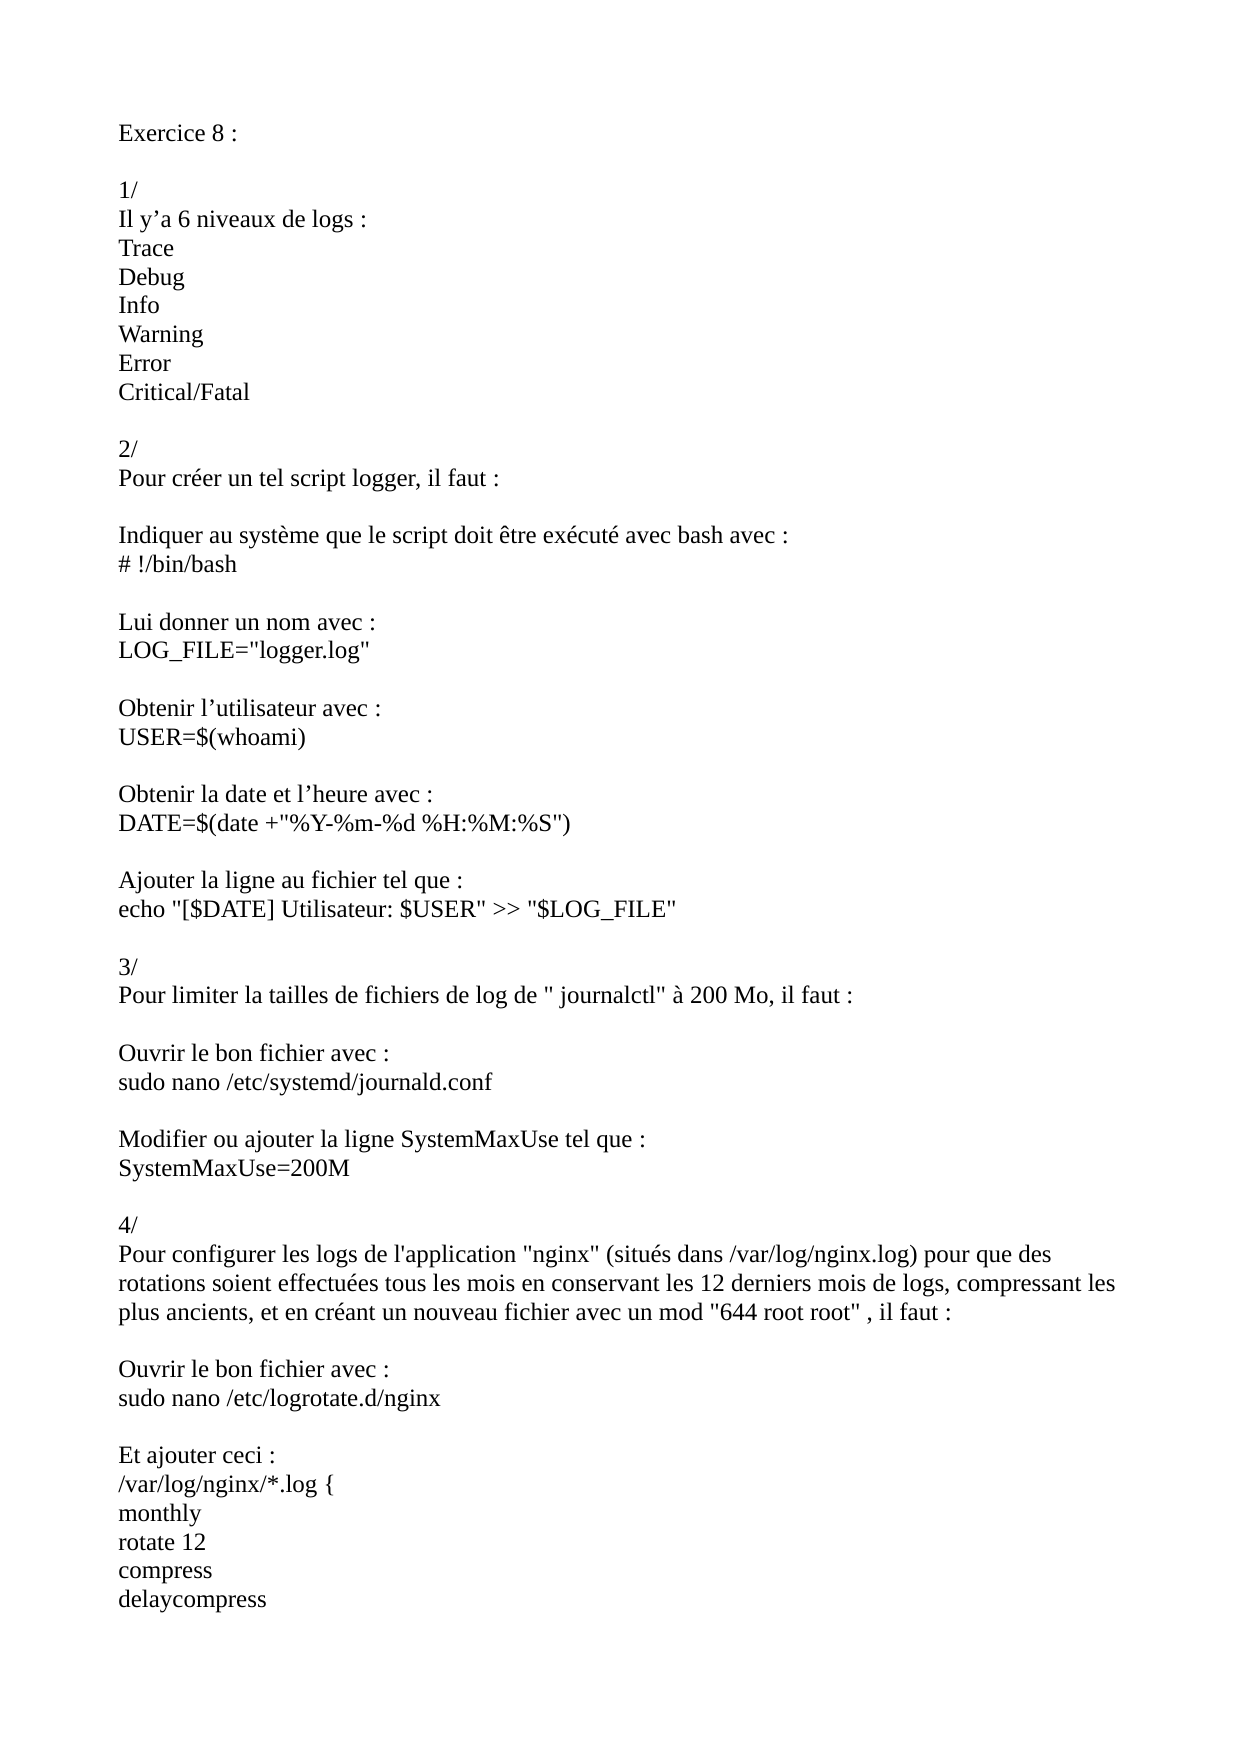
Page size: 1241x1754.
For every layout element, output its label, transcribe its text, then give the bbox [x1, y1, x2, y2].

text Info [118, 291, 1122, 319]
text monthly [118, 1498, 1122, 1527]
text # !/bin/bash [118, 549, 1122, 578]
text DATE=$(date +"%Y-%m-%d %H:%M:%S") [118, 808, 1122, 837]
text echo "[$DATE] Utilisateur: $USER" >> "$LOG_FILE" [118, 894, 1122, 923]
text Obtenir la date et l’heure avec : [118, 779, 1122, 808]
text 3/ [118, 952, 1122, 981]
text delaycompress [118, 1584, 1122, 1613]
text compress [118, 1556, 1122, 1584]
text Obtenir l’utilisateur avec : [118, 693, 1122, 722]
text 4/ [118, 1211, 1122, 1239]
text LOG_FILE="logger.log" [118, 636, 1122, 664]
text Pour créer un tel script logger, il faut : [118, 463, 1122, 492]
text /var/log/nginx/*.log { [118, 1469, 1122, 1498]
text Lui donner un nom avec : [118, 607, 1122, 636]
text Critical/Fatal [118, 377, 1122, 406]
text Ajouter la ligne au fichier tel que : [118, 866, 1122, 894]
text Debug [118, 262, 1122, 291]
text 2/ [118, 434, 1122, 463]
text Ouvrir le bon fichier avec : [118, 1354, 1122, 1383]
text Error [118, 348, 1122, 377]
text Indiquer au système que le script doit être exécuté avec bash avec : [118, 521, 1122, 549]
text Ouvrir le bon fichier avec : [118, 1038, 1122, 1067]
text sudo nano /etc/systemd/journald.conf [118, 1067, 1122, 1096]
text Pour limiter la tailles de fichiers de log de " journalctl" à 200 Mo, il faut : [118, 981, 1122, 1009]
text Exercice 8 : [118, 118, 1122, 147]
text Trace [118, 233, 1122, 262]
text rotate 12 [118, 1527, 1122, 1556]
text 1/ [118, 176, 1122, 204]
text Pour configurer les logs de l'application "nginx" (situés dans /var/log/nginx.log) pour que des rotations soient effectuées tous les mois en conservant les 12 derniers mois de logs, compressant les plus ancients, et en créant un nouveau fichier avec un mod "644 root root" , il faut : [118, 1239, 1122, 1326]
text USER=$(whoami) [118, 722, 1122, 751]
text Et ajouter ceci : [118, 1441, 1122, 1469]
text Modifier ou ajouter la ligne SystemMaxUse tel que : [118, 1124, 1122, 1153]
text Warning [118, 319, 1122, 348]
text sudo nano /etc/logrotate.d/nginx [118, 1383, 1122, 1412]
text Il y’a 6 niveaux de logs : [118, 204, 1122, 233]
text SystemMaxUse=200M [118, 1153, 1122, 1182]
